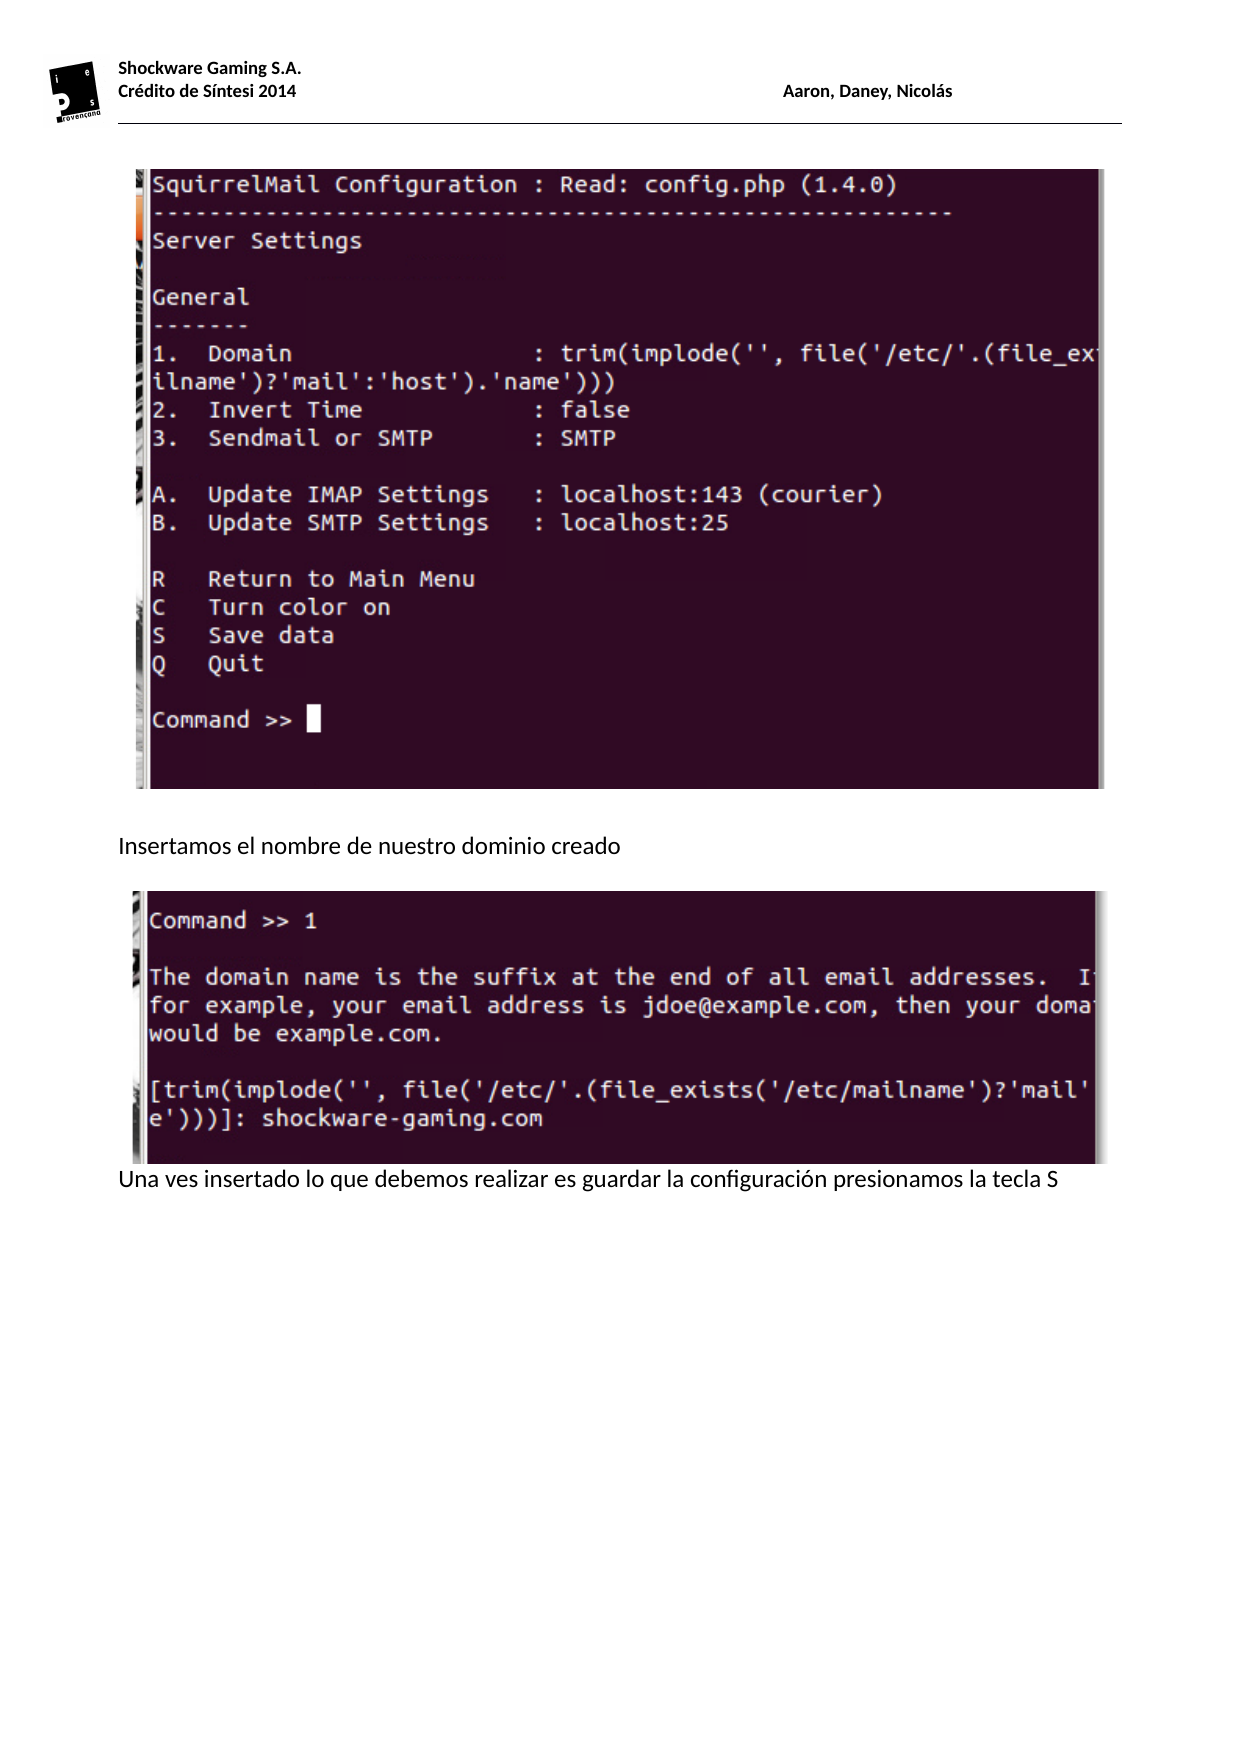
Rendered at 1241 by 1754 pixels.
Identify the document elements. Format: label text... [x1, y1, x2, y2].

text Insertamos el nombre de nuestro dominio creado [118, 830, 1122, 861]
text Una ves insertado lo que debemos realizar es guardar la configuración presionamos la tecla S [118, 1163, 1122, 1194]
picture [132, 891, 1108, 1164]
picture [135, 169, 1105, 789]
picture [43, 54, 110, 128]
